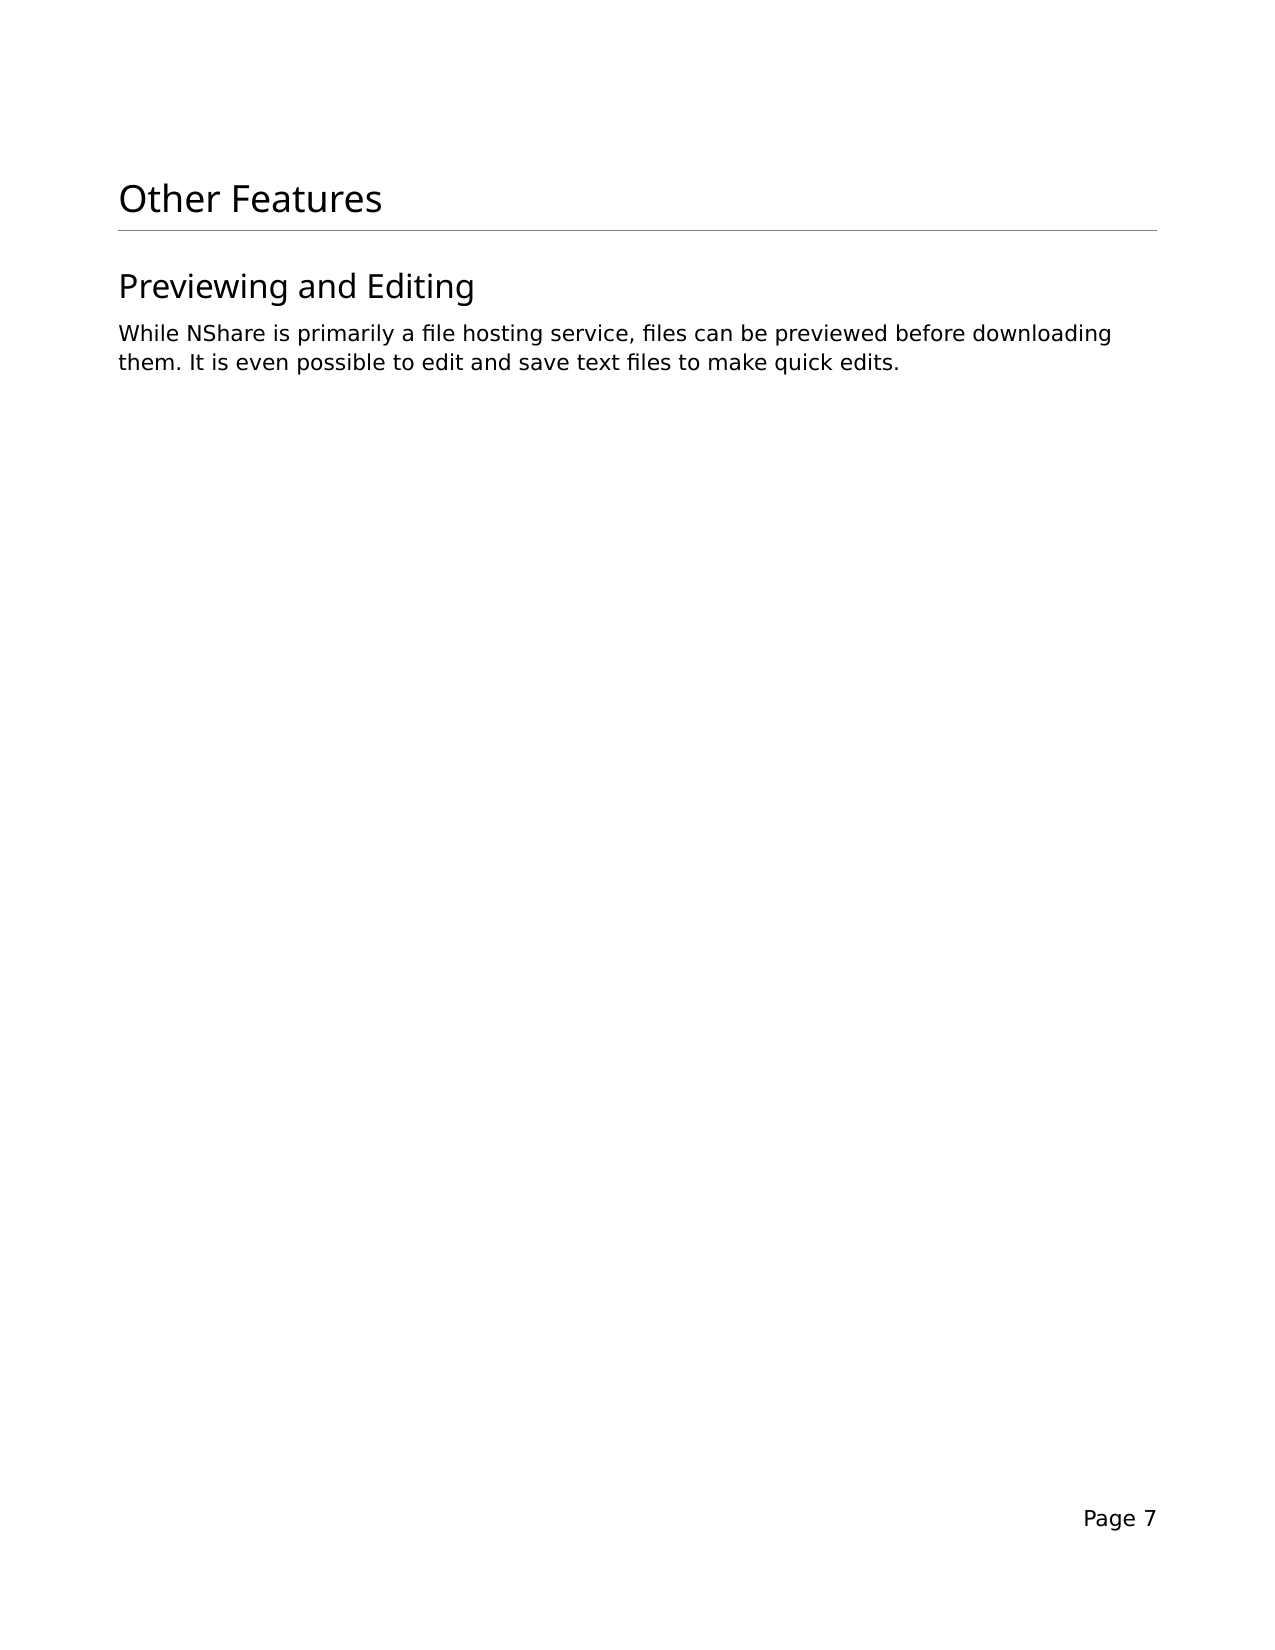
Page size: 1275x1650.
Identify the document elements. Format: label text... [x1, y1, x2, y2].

subtitle Other Features [118, 173, 1157, 230]
text While NShare is primarily a file hosting service, files can be previewed before downloading them. It is even possible to edit and save text files to make quick edits. [118, 321, 1157, 376]
subtitle Previewing and Editing [118, 263, 1157, 309]
